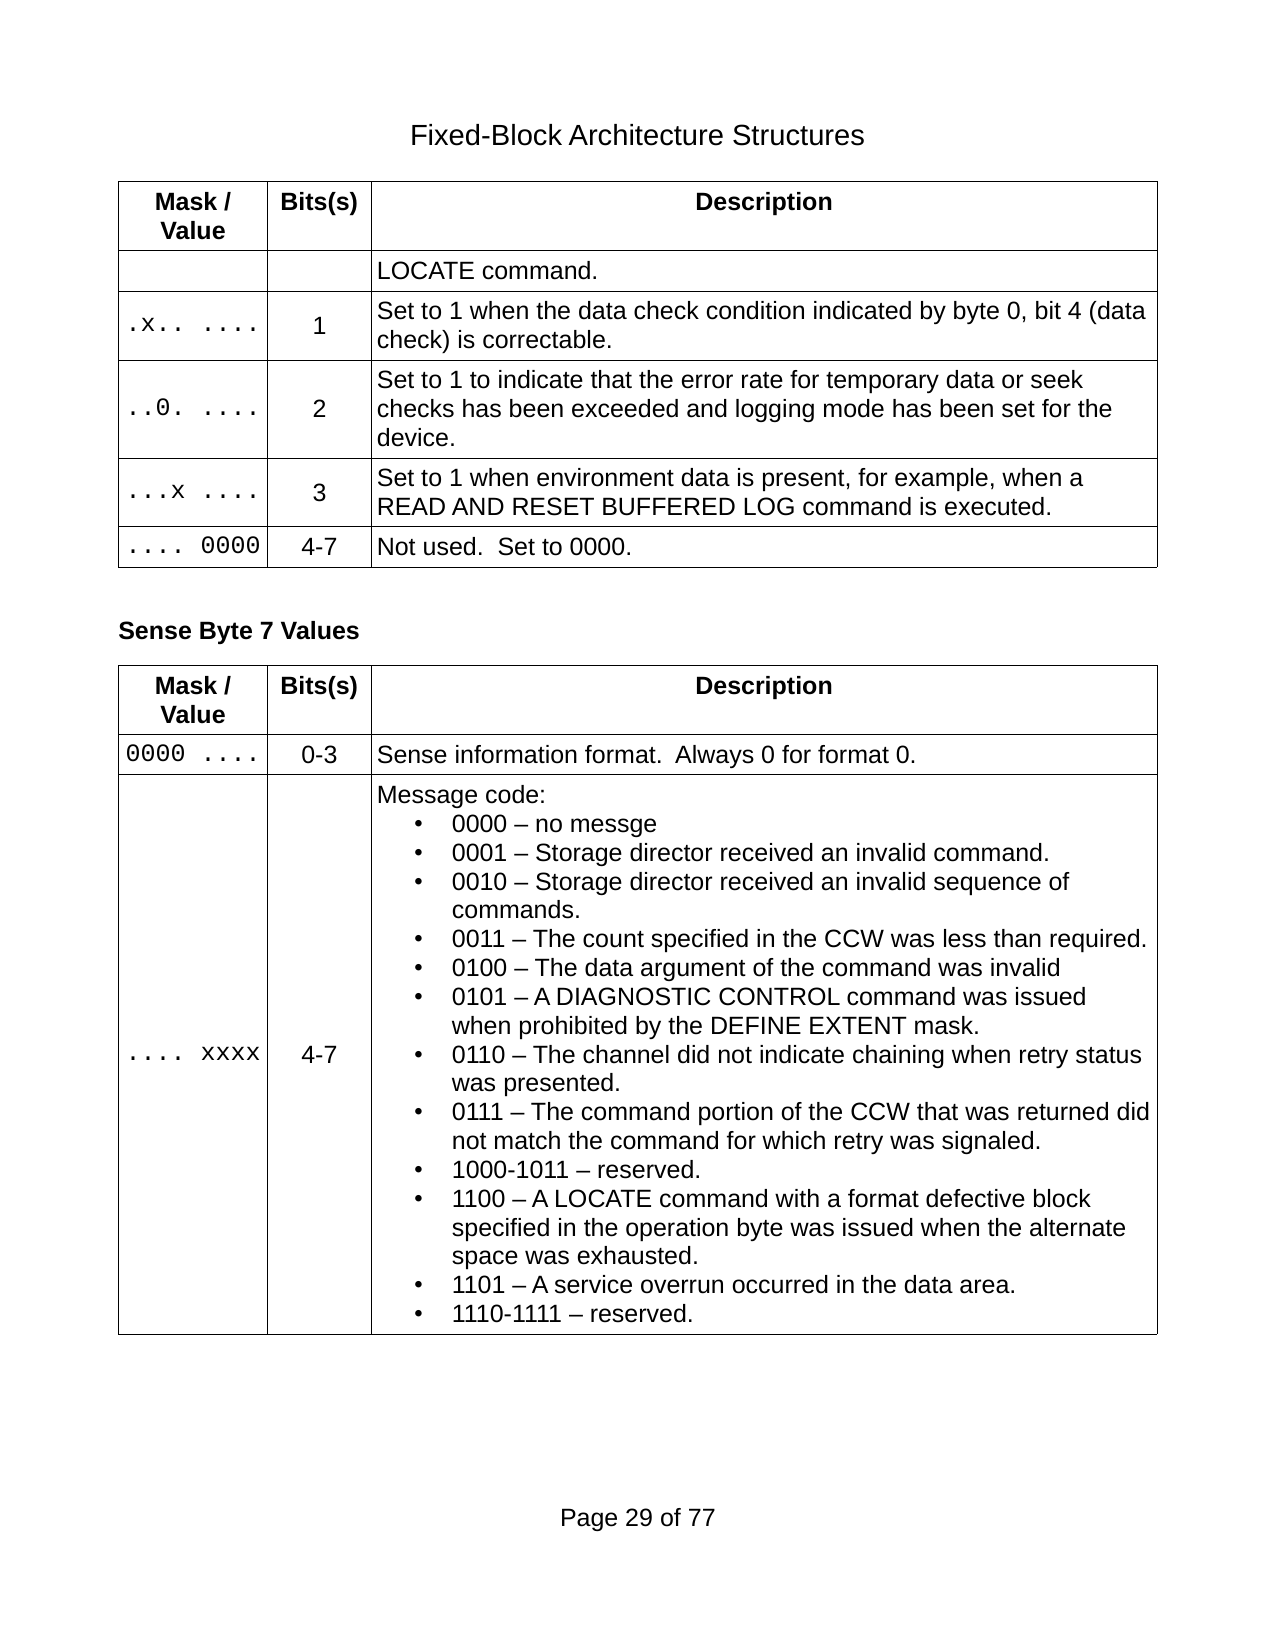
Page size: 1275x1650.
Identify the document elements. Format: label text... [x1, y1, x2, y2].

table_cell [119, 251, 267, 291]
table_cell Set to 1 to indicate that the error rate for temporary data or seek checks has been exceeded and logging mode has been set for the device. [372, 361, 1157, 457]
text Sense Byte 7 Values [118, 616, 1157, 645]
table_header Description [372, 182, 1157, 250]
table_cell Set to 1 when the data check condition indicated by byte 0, bit 4 (data check) is correctable. [372, 292, 1157, 359]
table_cell 0-3 [268, 735, 371, 774]
table_cell Set to 1 when environment data is present, for example, when a READ AND RESET BUFFERED LOG command is executed. [372, 459, 1157, 526]
table_header Mask / Value [119, 182, 267, 250]
table_header Bits(s) [268, 666, 371, 734]
table_header Description [372, 666, 1157, 734]
table_cell [268, 251, 371, 291]
table_header Mask / Value [119, 666, 267, 734]
table_cell 2 [268, 361, 371, 457]
table_cell ...x .... [119, 459, 267, 526]
table_cell 0000 .... [119, 735, 267, 774]
table_cell 4-7 [268, 775, 371, 1333]
table_cell Message code: 0000 – no messge 0001 – Storage director received an invalid command. 0010 – Storage director received an invalid sequence of commands. 0011 – The count specified in the CCW was less than required. 0100 – The data argument of the command was invalid 0101 – A DIAGNOSTIC CONTROL command was issued when prohibited by the DEFINE EXTENT mask. 0110 – The channel did not indicate chaining when retry status was presented. 0111 – The command portion of the CCW that was returned did not match the command for which retry was signaled. 1000-1011 – reserved. 1100 – A LOCATE command with a format defective block specified in the operation byte was issued when the alternate space was exhausted. 1101 – A service overrun occurred in the data area. 1110-1111 – reserved. [372, 775, 1157, 1333]
table_cell Not used. Set to 0000. [372, 527, 1157, 567]
table_header Bits(s) [268, 182, 371, 250]
table_cell .x.. .... [119, 292, 267, 359]
table_cell 4-7 [268, 527, 371, 567]
table_cell ..0. .... [119, 361, 267, 457]
table_cell .... xxxx [119, 775, 267, 1333]
table_cell LOCATE command. [372, 251, 1157, 291]
table_cell .... 0000 [119, 527, 267, 567]
table_cell 1 [268, 292, 371, 359]
table_cell Sense information format. Always 0 for format 0. [372, 735, 1157, 774]
table_cell 3 [268, 459, 371, 526]
